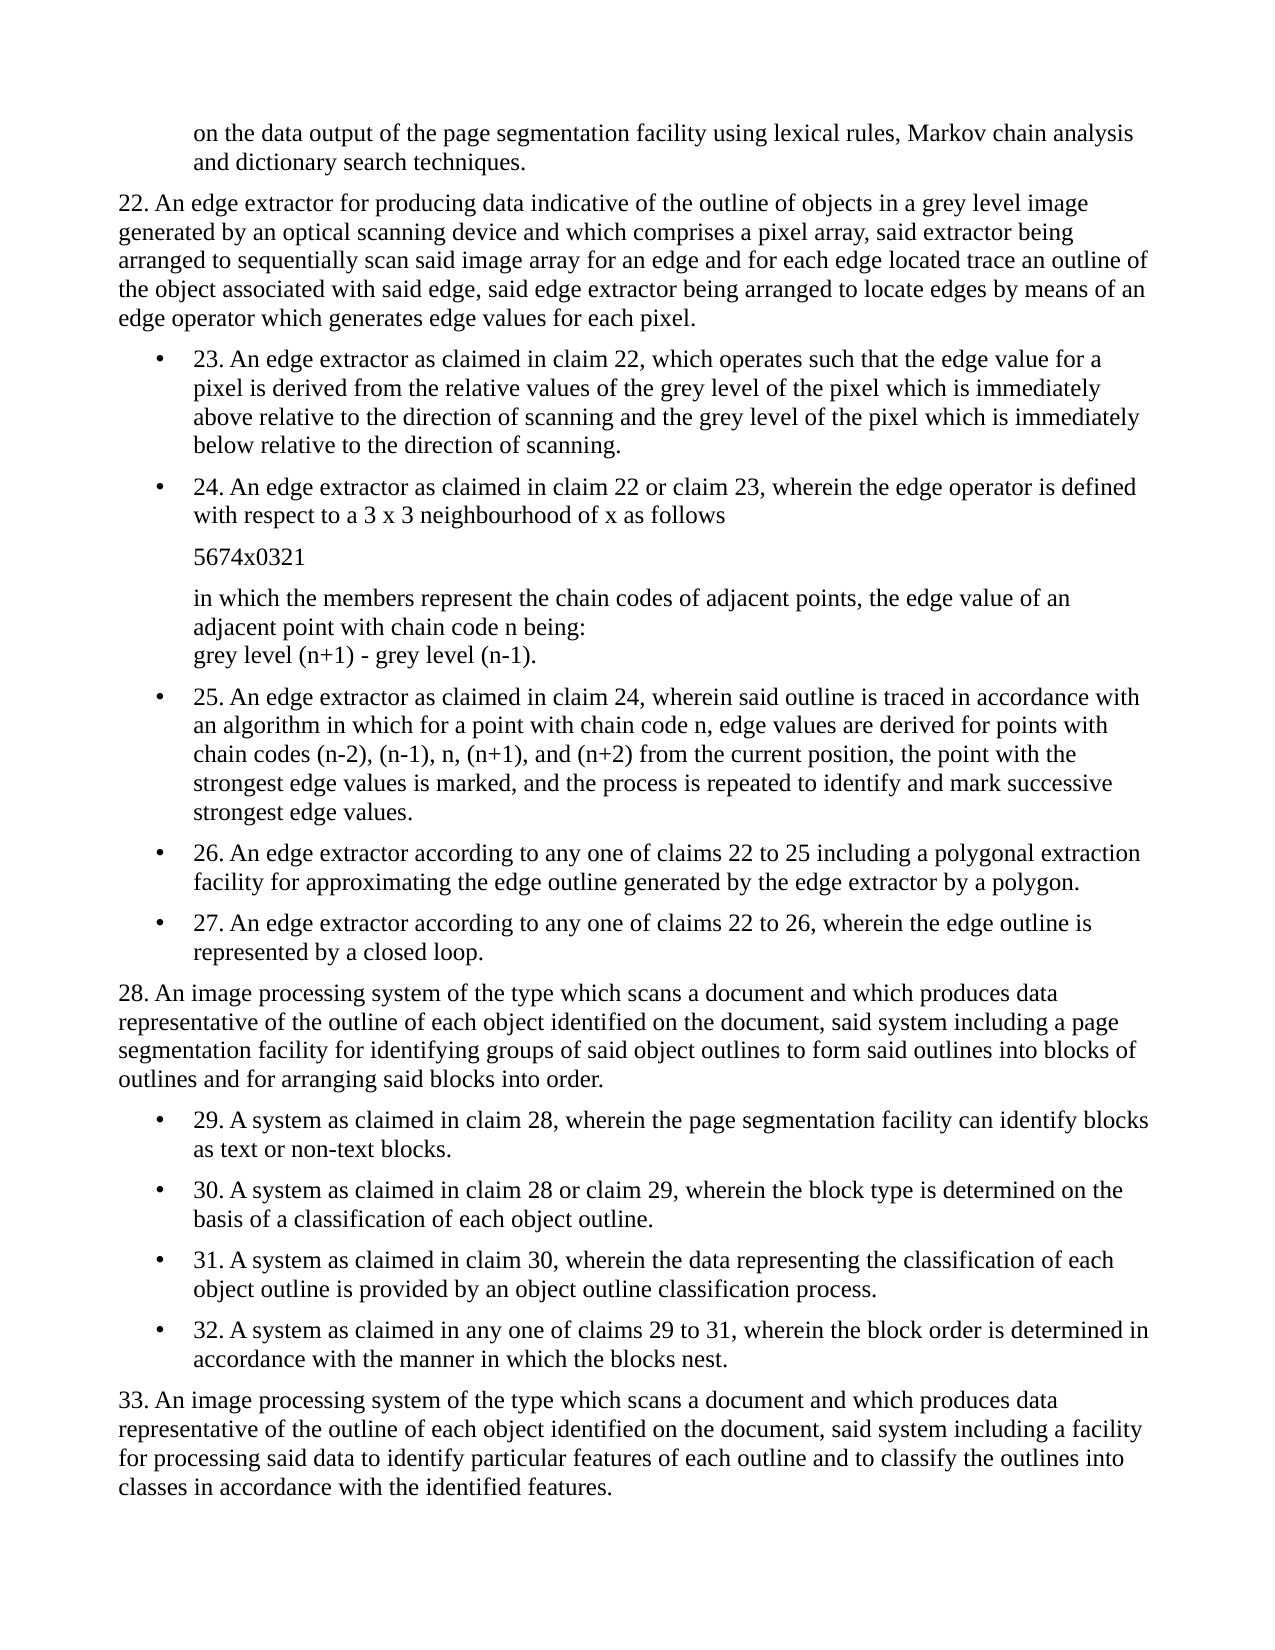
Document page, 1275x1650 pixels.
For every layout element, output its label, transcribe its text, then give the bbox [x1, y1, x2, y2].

list on the data output of the page segmentation facility using lexical rules, Markov chain analysis and dictionary search techniques. [156, 118, 1157, 176]
list 31. A system as claimed in claim 30, wherein the data representing the classification of each object outline is provided by an object outline classification process. [156, 1246, 1157, 1303]
text 28. An image processing system of the type which scans a document and which produces data representative of the outline of each object identified on the document, said system including a page segmentation facility for identifying groups of said object outlines to form said outlines into blocks of outlines and for arranging said blocks into order. [118, 978, 1157, 1093]
text 22. An edge extractor for producing data indicative of the outline of objects in a grey level image generated by an optical scanning device and which comprises a pixel array, said extractor being arranged to sequentially scan said image array for an edge and for each edge located trace an outline of the object associated with said edge, said edge extractor being arranged to locate edges by means of an edge operator which generates edge values for each pixel. [118, 188, 1157, 332]
list 5674x0321 [156, 542, 1157, 571]
list 27. An edge extractor according to any one of claims 22 to 26, wherein the edge outline is represented by a closed loop. [156, 908, 1157, 966]
list 23. An edge extractor as claimed in claim 22, which operates such that the edge value for a pixel is derived from the relative values of the grey level of the pixel which is immediately above relative to the direction of scanning and the grey level of the pixel which is immediately below relative to the direction of scanning. [156, 344, 1157, 459]
list 24. An edge extractor as claimed in claim 22 or claim 23, wherein the edge operator is defined with respect to a 3 x 3 neighbourhood of x as follows [156, 472, 1157, 529]
list in which the members represent the chain codes of adjacent points, the edge value of an adjacent point with chain code n being: grey level (n+1) - grey level (n-1). [156, 583, 1157, 669]
list 30. A system as claimed in claim 28 or claim 29, wherein the block type is determined on the basis of a classification of each object outline. [156, 1176, 1157, 1233]
list 29. A system as claimed in claim 28, wherein the page segmentation facility can identify blocks as text or non-text blocks. [156, 1106, 1157, 1163]
list 25. An edge extractor as claimed in claim 24, wherein said outline is traced in accordance with an algorithm in which for a point with chain code n, edge values are derived for points with chain codes (n-2), (n-1), n, (n+1), and (n+2) from the current position, the point with the strongest edge values is marked, and the process is repeated to identify and mark successive strongest edge values. [156, 682, 1157, 826]
list 26. An edge extractor according to any one of claims 22 to 25 including a polygonal extraction facility for approximating the edge outline generated by the edge extractor by a polygon. [156, 838, 1157, 896]
list 32. A system as claimed in any one of claims 29 to 31, wherein the block order is determined in accordance with the manner in which the blocks nest. [156, 1316, 1157, 1373]
text 33. An image processing system of the type which scans a document and which produces data representative of the outline of each object identified on the document, said system including a facility for processing said data to identify particular features of each outline and to classify the outlines into classes in accordance with the identified features. [118, 1386, 1157, 1501]
